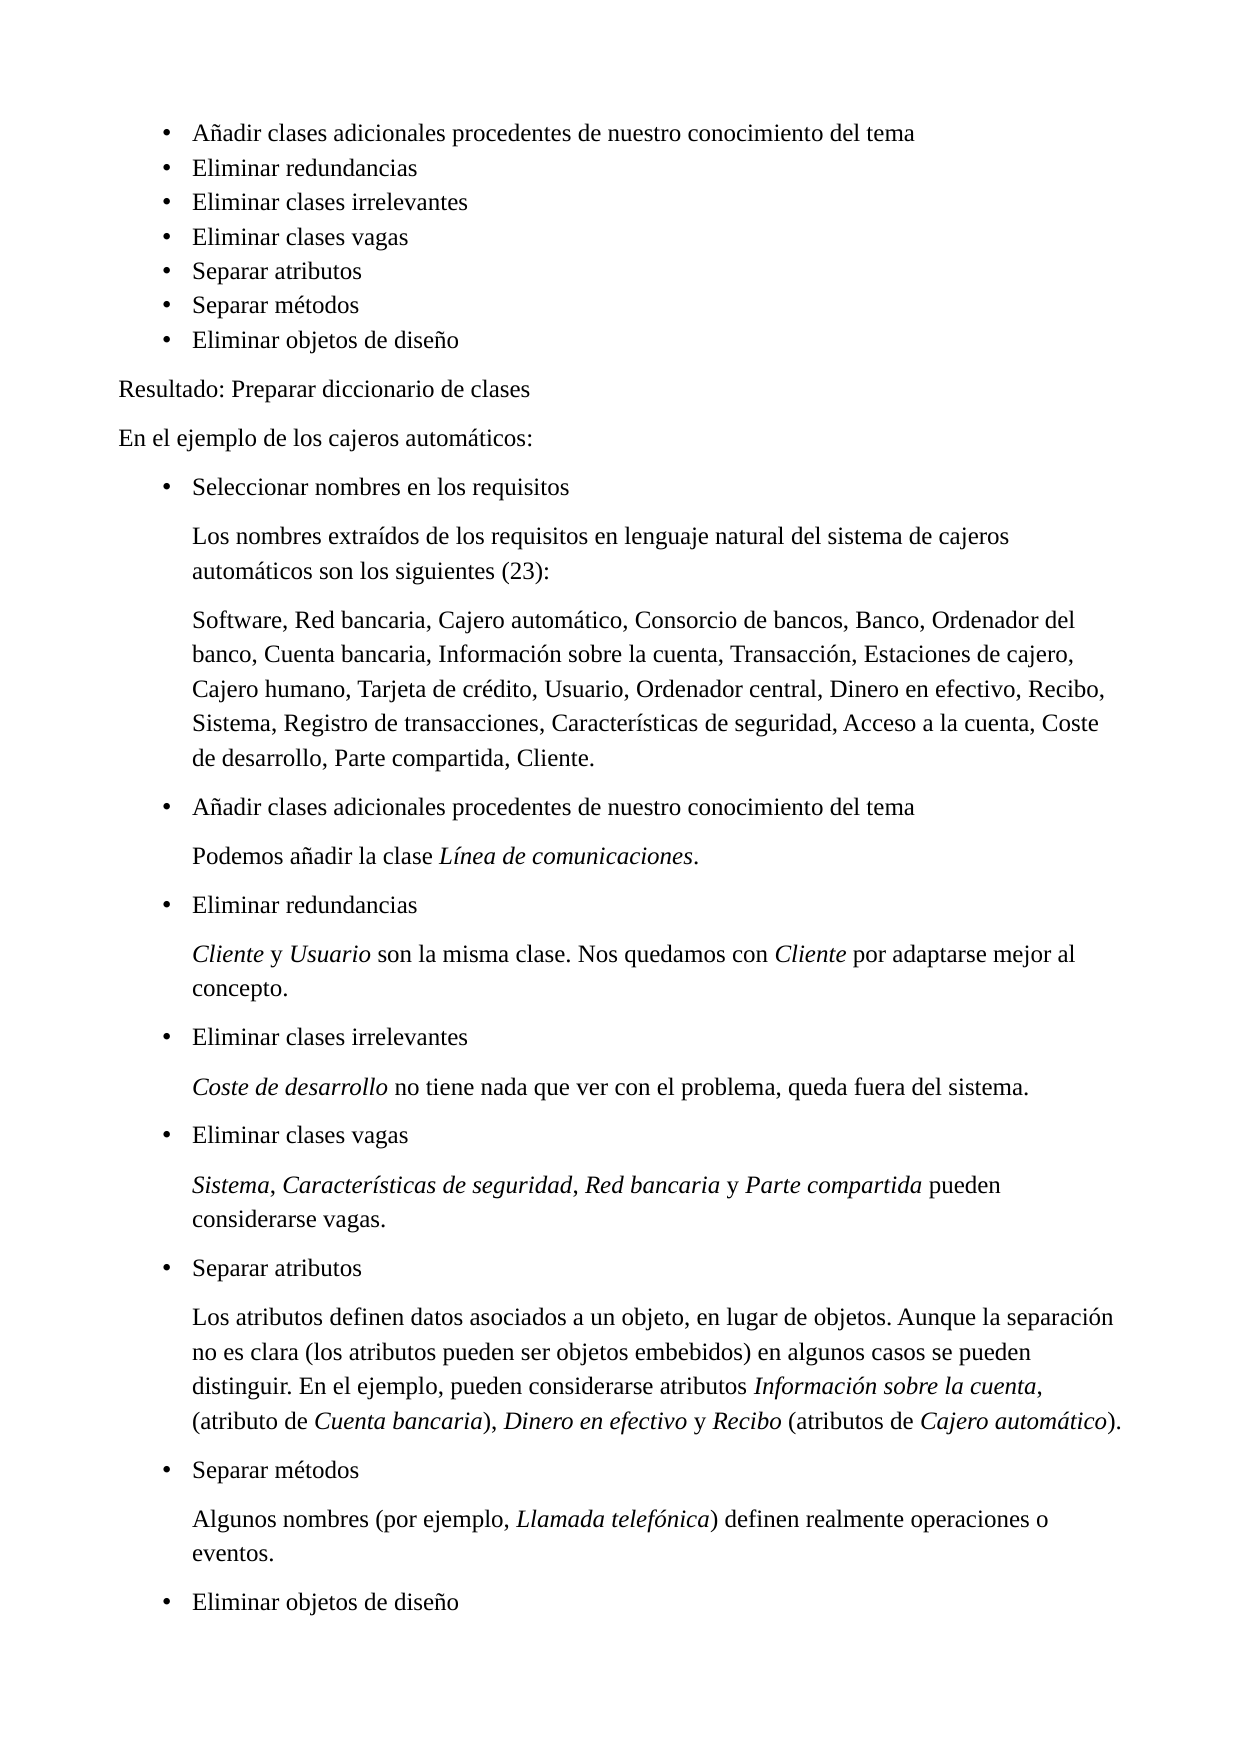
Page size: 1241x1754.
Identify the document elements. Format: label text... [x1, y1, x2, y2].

list Eliminar clases vagas [162, 1121, 1122, 1149]
list Software, Red bancaria, Cajero automático, Consorcio de bancos, Banco, Ordenador del banco, Cuenta bancaria, Información sobre la cuenta, Transacción, Estaciones de cajero, Cajero humano, Tarjeta de crédito, Usuario, Ordenador central, Dinero en efectivo, Recibo, Sistema, Registro de transacciones, Características de seguridad, Acceso a la cuenta, Coste de desarrollo, Parte compartida, Cliente. [162, 605, 1122, 771]
list Añadir clases adicionales procedentes de nuestro conocimiento del tema [162, 792, 1122, 821]
list Eliminar clases vagas [162, 222, 1122, 250]
list Seleccionar nombres en los requisitos [162, 472, 1122, 501]
list Cliente y Usuario son la misma clase. Nos quedamos con Cliente por adaptarse mejor al concepto. [162, 939, 1122, 1002]
list Eliminar redundancias [162, 153, 1122, 181]
list Separar atributos [162, 1253, 1122, 1282]
text En el ejemplo de los cajeros automáticos: [118, 423, 1122, 452]
list Podemos añadir la clase Línea de comunicaciones. [162, 841, 1122, 869]
list Añadir clases adicionales procedentes de nuestro conocimiento del tema [162, 118, 1122, 147]
list Coste de desarrollo no tiene nada que ver con el problema, queda fuera del sistema. [162, 1072, 1122, 1100]
text Resultado: Preparar diccionario de clases [118, 374, 1122, 403]
list Separar métodos [162, 291, 1122, 319]
list Los atributos definen datos asociados a un objeto, en lugar de objetos. Aunque la separación no es clara (los atributos pueden ser objetos embebidos) en algunos casos se pueden distinguir. En el ejemplo, pueden considerarse atributos Información sobre la cuenta, (atributo de Cuenta bancaria), Dinero en efectivo y Recibo (atributos de Cajero automático). [162, 1302, 1122, 1434]
list Eliminar clases irrelevantes [162, 1022, 1122, 1051]
list Algunos nombres (por ejemplo, Llamada telefónica) definen realmente operaciones o eventos. [162, 1504, 1122, 1567]
list Sistema, Características de seguridad, Red bancaria y Parte compartida pueden considerarse vagas. [162, 1170, 1122, 1233]
list Eliminar objetos de diseño [162, 325, 1122, 354]
list Eliminar redundancias [162, 890, 1122, 919]
list Separar atributos [162, 256, 1122, 285]
list Los nombres extraídos de los requisitos en lenguaje natural del sistema de cajeros automáticos son los siguientes (23): [162, 521, 1122, 584]
list Eliminar objetos de diseño [162, 1587, 1122, 1616]
list Separar métodos [162, 1455, 1122, 1483]
list Eliminar clases irrelevantes [162, 187, 1122, 216]
